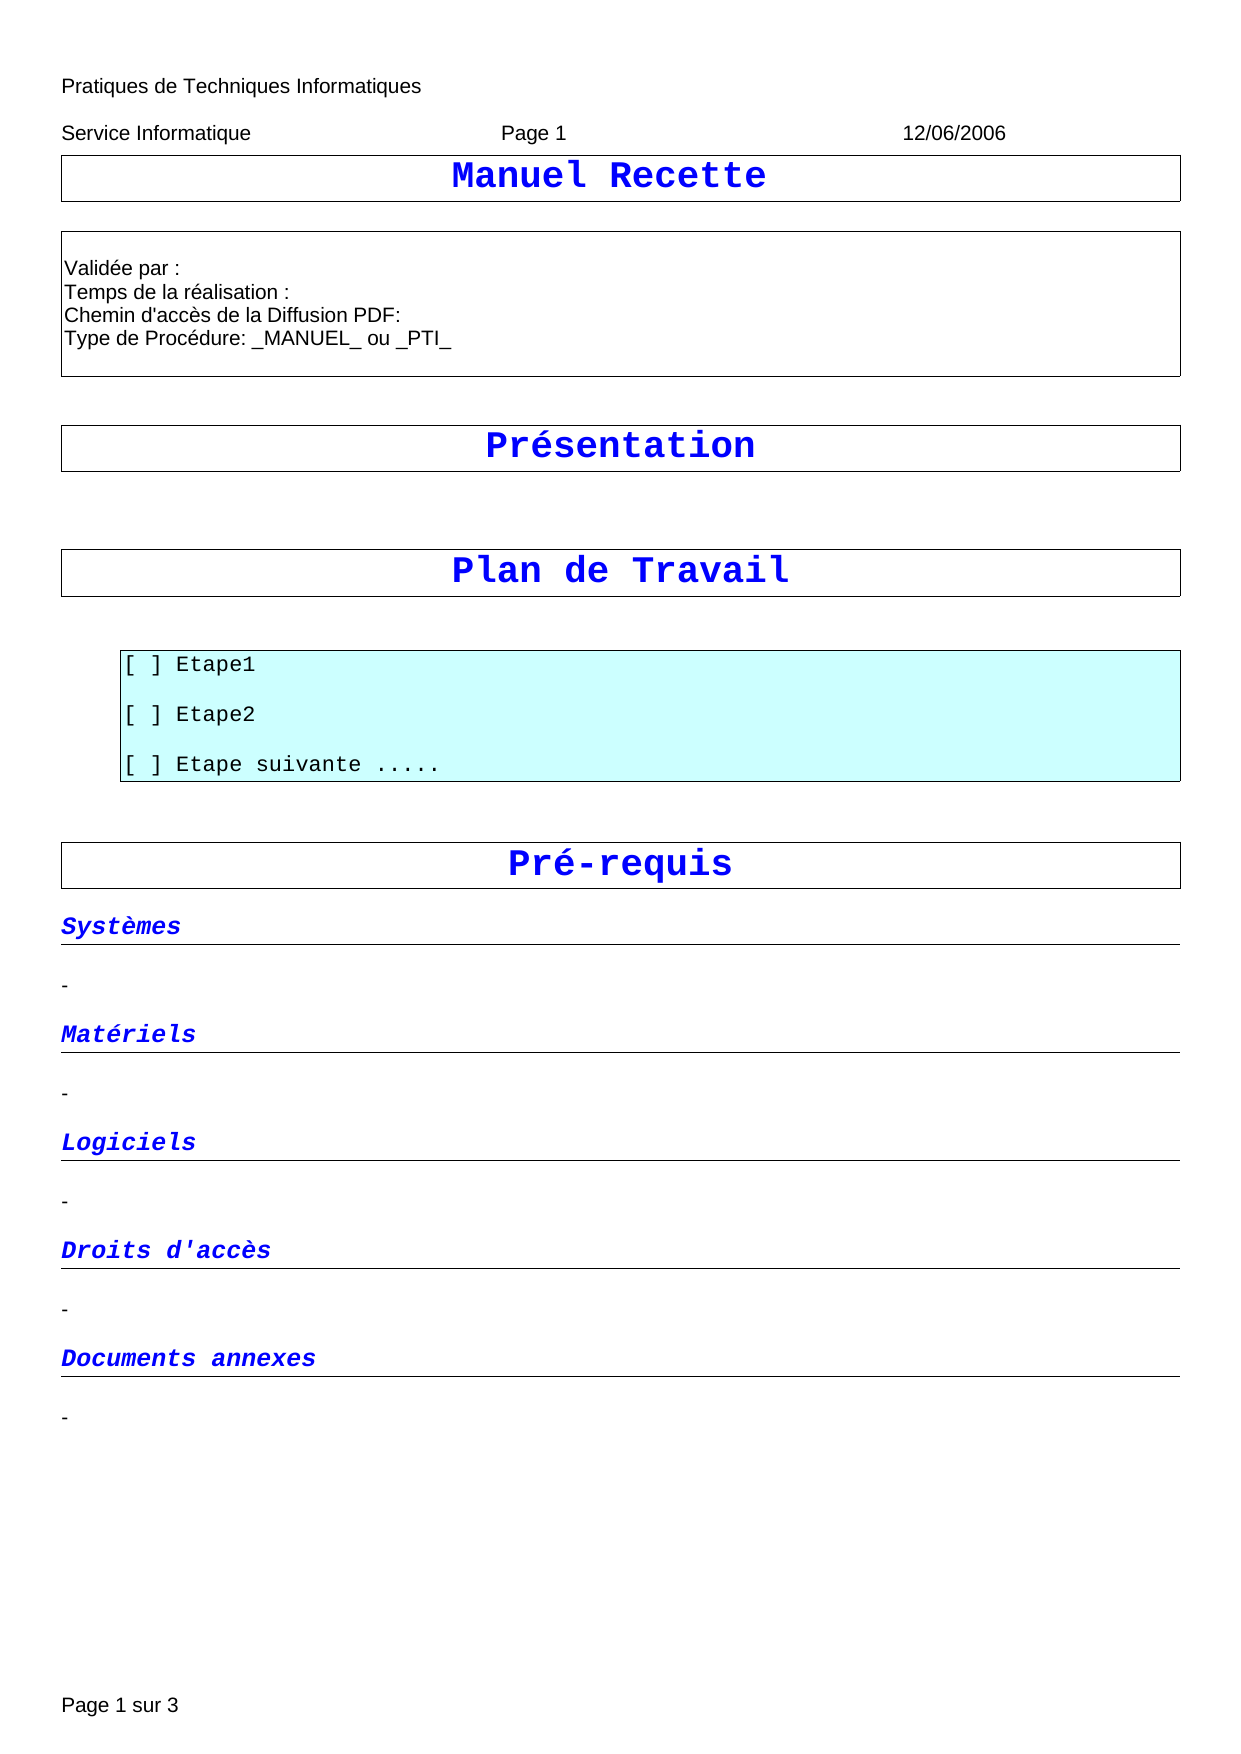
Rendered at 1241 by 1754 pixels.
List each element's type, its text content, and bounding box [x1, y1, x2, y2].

subtitle Manuel Recette [62, 156, 1180, 201]
text - [61, 1189, 1180, 1213]
text Temps de la réalisation : [62, 277, 1180, 301]
text Type de Procédure: _MANUEL_ ou _PTI_ [62, 324, 1180, 350]
subtitle Pré-requis [62, 843, 1180, 888]
subtitle Plan de Travail [62, 550, 1180, 596]
text - [61, 1406, 1180, 1429]
subtitle Logiciels [61, 1130, 1180, 1160]
text [ ] Etape suivante ..... [121, 750, 1180, 781]
text Chemin d'accès de la Diffusion PDF: [62, 301, 1180, 324]
subtitle Systèmes [61, 913, 1180, 944]
subtitle Matériels [61, 1022, 1180, 1052]
text Validée par : [62, 254, 1180, 277]
text - [61, 973, 1180, 997]
text [ ] Etape2 [121, 700, 1180, 728]
subtitle Présentation [62, 426, 1180, 471]
subtitle Documents annexes [61, 1346, 1180, 1376]
text - [61, 1298, 1180, 1321]
text [ ] Etape1 [121, 651, 1180, 678]
subtitle Droits d'accès [61, 1238, 1180, 1268]
text - [61, 1081, 1180, 1105]
